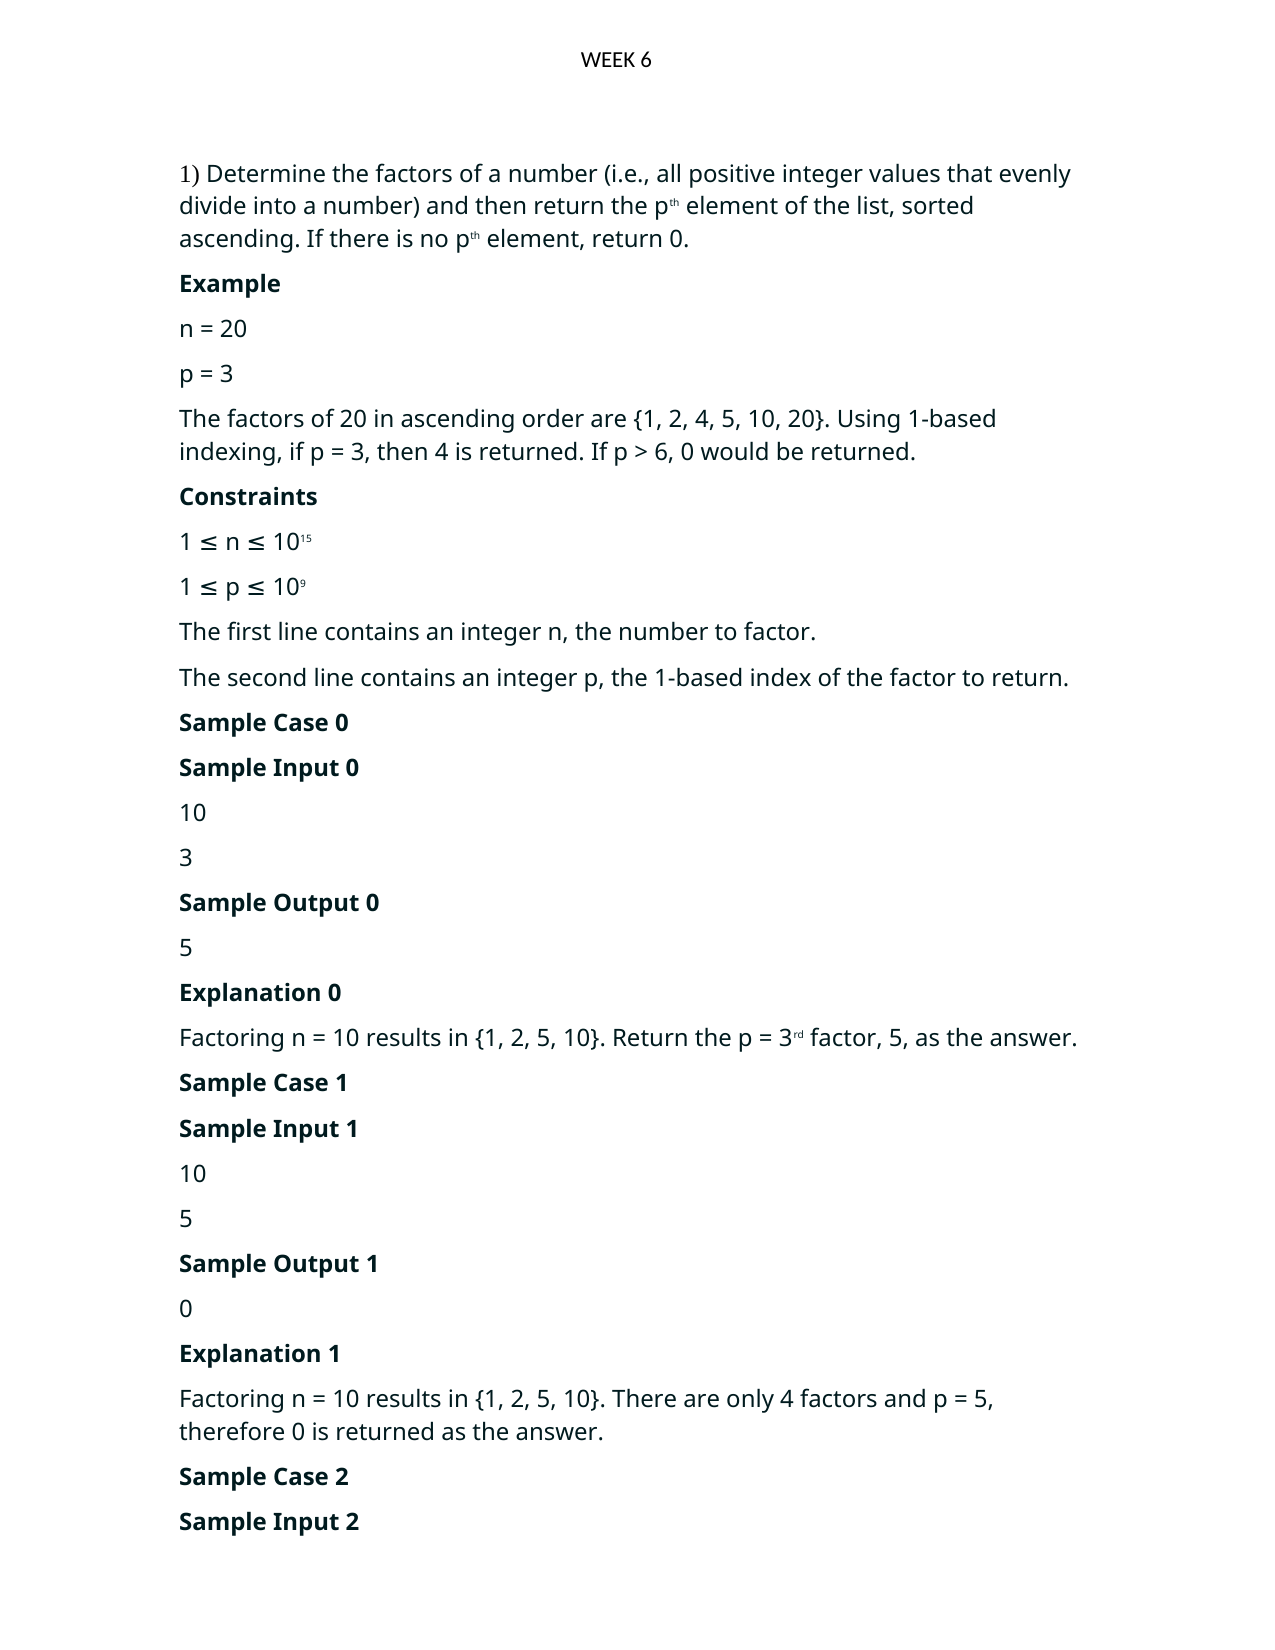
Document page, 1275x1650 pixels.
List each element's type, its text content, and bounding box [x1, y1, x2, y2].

text Factoring n = 10 results in {1, 2, 5, 10}. Return the p = 3rd factor, 5, as the answer. [179, 1021, 1096, 1054]
text Sample Output 1 [179, 1247, 1096, 1279]
text n = 20 [179, 312, 1096, 344]
text Constraints [179, 480, 1096, 512]
text The factors of 20 in ascending order are {1, 2, 4, 5, 10, 20}. Using 1-based indexing, if p = 3, then 4 is returned. If p > 6, 0 would be returned. [179, 402, 1096, 467]
text Sample Input 1 [179, 1111, 1096, 1144]
text Sample Case 2 [179, 1460, 1096, 1492]
text Explanation 0 [179, 976, 1096, 1009]
text The first line contains an integer n, the number to factor. [179, 615, 1096, 648]
text 5 [179, 931, 1096, 963]
text The second line contains an integer p, the 1-based index of the factor to return. [179, 660, 1096, 693]
text Factoring n = 10 results in {1, 2, 5, 10}. There are only 4 factors and p = 5, therefore 0 is returned as the answer. [179, 1382, 1096, 1447]
text Sample Case 0 [179, 705, 1096, 738]
text 10 [179, 1156, 1096, 1189]
text Example [179, 267, 1096, 299]
text 1 ≤ p ≤ 109 [179, 570, 1096, 603]
text Sample Input 2 [179, 1505, 1096, 1537]
text Explanation 1 [179, 1337, 1096, 1369]
text 5 [179, 1202, 1096, 1234]
text 3 [179, 841, 1096, 873]
text 1 ≤ n ≤ 1015 [179, 525, 1096, 558]
text p = 3 [179, 357, 1096, 390]
text 10 [179, 796, 1096, 828]
text Sample Input 0 [179, 751, 1096, 783]
text 1) Determine the factors of a number (i.e., all positive integer values that evenly divide into a number) and then return the pth element of the list, sorted ascending. If there is no pth element, return 0. [179, 157, 1096, 254]
text Sample Output 0 [179, 886, 1096, 918]
text Sample Case 1 [179, 1066, 1096, 1099]
text 0 [179, 1292, 1096, 1324]
